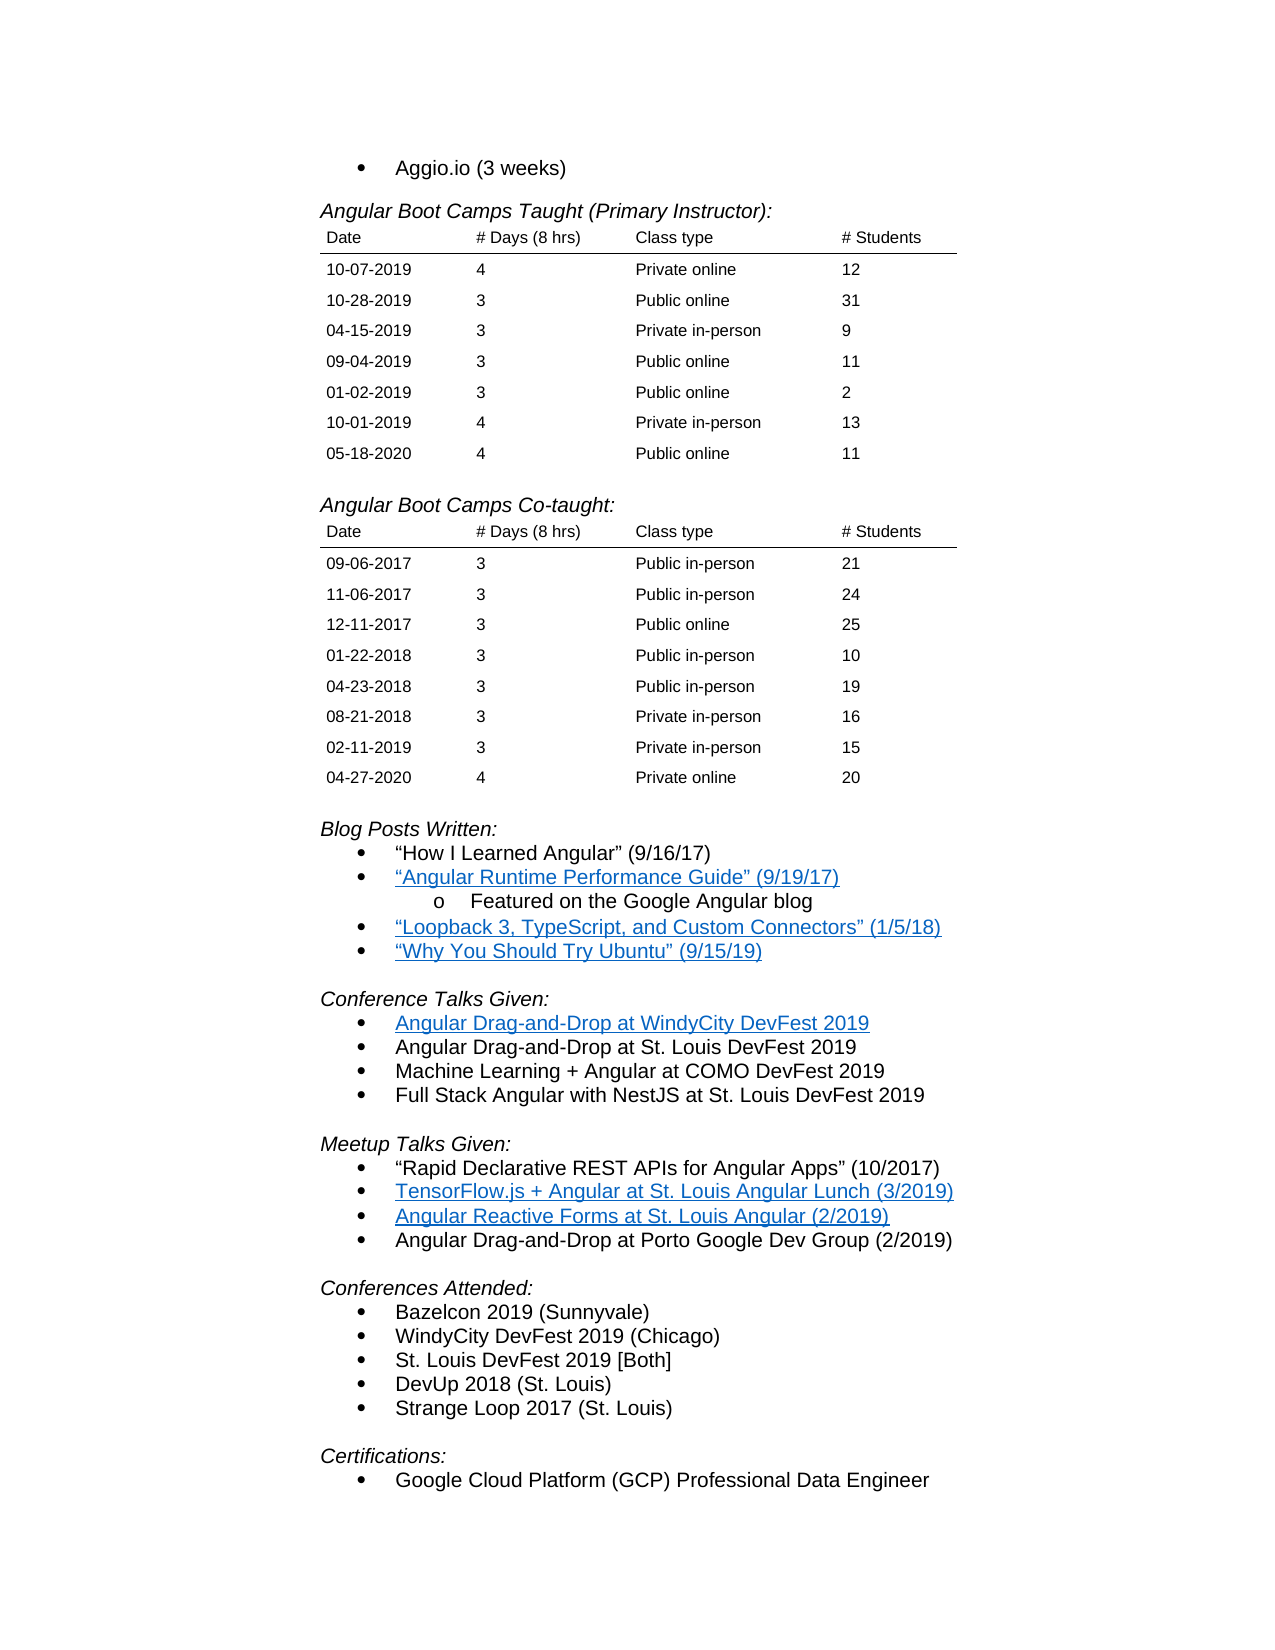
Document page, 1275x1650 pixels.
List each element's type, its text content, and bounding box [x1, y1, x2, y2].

table_cell 15 [836, 732, 957, 763]
table_cell 02-11-2019 [320, 732, 470, 763]
table_cell 25 [836, 610, 957, 640]
table_header # Students [836, 223, 957, 253]
table_cell Private online [630, 254, 836, 285]
table_cell Private in-person [630, 701, 836, 732]
table_cell 3 [470, 285, 629, 316]
table_cell Public in-person [630, 671, 836, 701]
table_cell Public in-person [630, 579, 836, 609]
table_header # Students [836, 517, 957, 547]
table_cell 10-01-2019 [320, 408, 470, 438]
table_cell 01-22-2018 [320, 640, 470, 671]
table_cell 11 [836, 346, 957, 377]
table_cell 4 [470, 438, 629, 469]
table_cell 3 [470, 579, 629, 609]
table_cell 21 [836, 548, 957, 579]
table_cell 3 [470, 548, 629, 579]
table_cell Oasis Digital Solutions Software Developer Technologies Learned: Angular 2-9, TypeScript, Angular Material, Node.js, Nrwl Nx, Bazel, Google Cloud Platform, Linux (Ubuntu 20.04 is my daily-driver) Projects Completed for Clients: Lam Research Corp (Fortune 500; 2 projects completed) Project #1 (Angular 6/7/8 and Node.js; 1 year) 231 commits merged into develop branch = 27% of all commits (#2 committer by volume) Commits Author ======= ====== 251 Joe 231 Drew (me) 159 Sam 54 Bob ... ... Project #2 (Angular 5 and Node.js; 7 months) 53 commits merged into develop branch = 19% of all commits (#3 committer by volume) Commits Author ======= ====== 88 Bill 72 Nick 53 Drew (me) 35 Sarah 22 Emily ... ... Pricewaterhouse Coopers (Fortune 500; 1 project, 6 months) Angular 5, Node.js, MongoDB Elekta Corp (1 project, 3 months) Aggio.io (3 weeks) Angular Boot Camps Taught (Primary Instructor): Angular Boot Camps Co-taught: Blog Posts Written: “How I Learned Angular” (9/16/17) “Angular Runtime Performance Guide” (9/19/17) Featured on the Google Angular blog “Loopback 3, TypeScript, and Custom Connectors” (1/5/18) “Why You Should Try Ubuntu” (9/15/19) Conference Talks Given: Angular Drag-and-Drop at WindyCity DevFest 2019 Angular Drag-and-Drop at St. Louis DevFest 2019 Machine Learning + Angular at COMO DevFest 2019 Full Stack Angular with NestJS at St. Louis DevFest 2019 Meetup Talks Given: “Rapid Declarative REST APIs for Angular Apps” (10/2017) TensorFlow.js + Angular at St. Louis Angular Lunch (3/2019) Angular Reactive Forms at St. Louis Angular (2/2019) Angular Drag-and-Drop at Porto Google Dev Group (2/2019) Conferences Attended: Bazelcon 2019 (Sunnyvale) WindyCity DevFest 2019 (Chicago) St. Louis DevFest 2019 [Both] DevUp 2018 (St. Louis) Strange Loop 2017 (St. Louis) Certifications: Google Cloud Platform (GCP) Professional Data Engineer (11/2019) Recent Training Completed: Google Cloud OnBoard St. Louis (5/9/18) Google Cloud Platform (late 2019) [308, 150, 967, 1497]
table_cell 10 [836, 640, 957, 671]
table_cell 01-02-2019 [320, 377, 470, 407]
table_cell 12-11-2017 [320, 610, 470, 640]
table_header # Days (8 hrs) [470, 223, 629, 253]
table_cell 04-27-2020 [320, 763, 470, 793]
table_cell 24 [836, 579, 957, 609]
table_cell 05-18-2020 [320, 438, 470, 469]
table_cell 3 [470, 346, 629, 377]
table_cell 3 [470, 671, 629, 701]
table_header Class type [630, 517, 836, 547]
table_cell 31 [836, 285, 957, 316]
table_cell 16 [836, 701, 957, 732]
table_cell [967, 150, 1125, 1497]
table_cell Public online [630, 610, 836, 640]
table_cell 3 [470, 701, 629, 732]
table_cell Public in-person [630, 548, 836, 579]
table_header # Days (8 hrs) [470, 517, 629, 547]
table_cell 3 [470, 316, 629, 346]
table_cell 13 [836, 408, 957, 438]
table_cell 3 [470, 610, 629, 640]
table_cell 9 [836, 316, 957, 346]
table_cell 3 [470, 377, 629, 407]
table_header Class type [630, 223, 836, 253]
table_cell 11-06-2017 [320, 579, 470, 609]
table_cell 04-23-2018 [320, 671, 470, 701]
table_cell Private in-person [630, 316, 836, 346]
table_cell 04-15-2019 [320, 316, 470, 346]
table_cell 11 [836, 438, 957, 469]
table_cell 20 [836, 763, 957, 793]
table_cell Public online [630, 285, 836, 316]
table_cell 10-07-2019 [320, 254, 470, 285]
table_cell Private in-person [630, 732, 836, 763]
table_cell 09-04-2019 [320, 346, 470, 377]
table_cell 08-21-2018 [320, 701, 470, 732]
table_cell Private in-person [630, 408, 836, 438]
table_cell 10-28-2019 [320, 285, 470, 316]
table_cell 3 [470, 640, 629, 671]
table_cell Public in-person [630, 640, 836, 671]
table_cell 12 [836, 254, 957, 285]
table_header Date [320, 517, 470, 547]
table_cell Public online [630, 438, 836, 469]
table_cell Public online [630, 377, 836, 407]
table_cell 4 [470, 763, 629, 793]
table_cell 3 [470, 732, 629, 763]
table_header Date [320, 223, 470, 253]
table_cell 2 [836, 377, 957, 407]
table_cell 4 [470, 408, 629, 438]
table_cell 09-06-2017 [320, 548, 470, 579]
table_cell 4 [470, 254, 629, 285]
table_cell [150, 150, 307, 1497]
table_cell 19 [836, 671, 957, 701]
table_cell Public online [630, 346, 836, 377]
table_cell Private online [630, 763, 836, 793]
